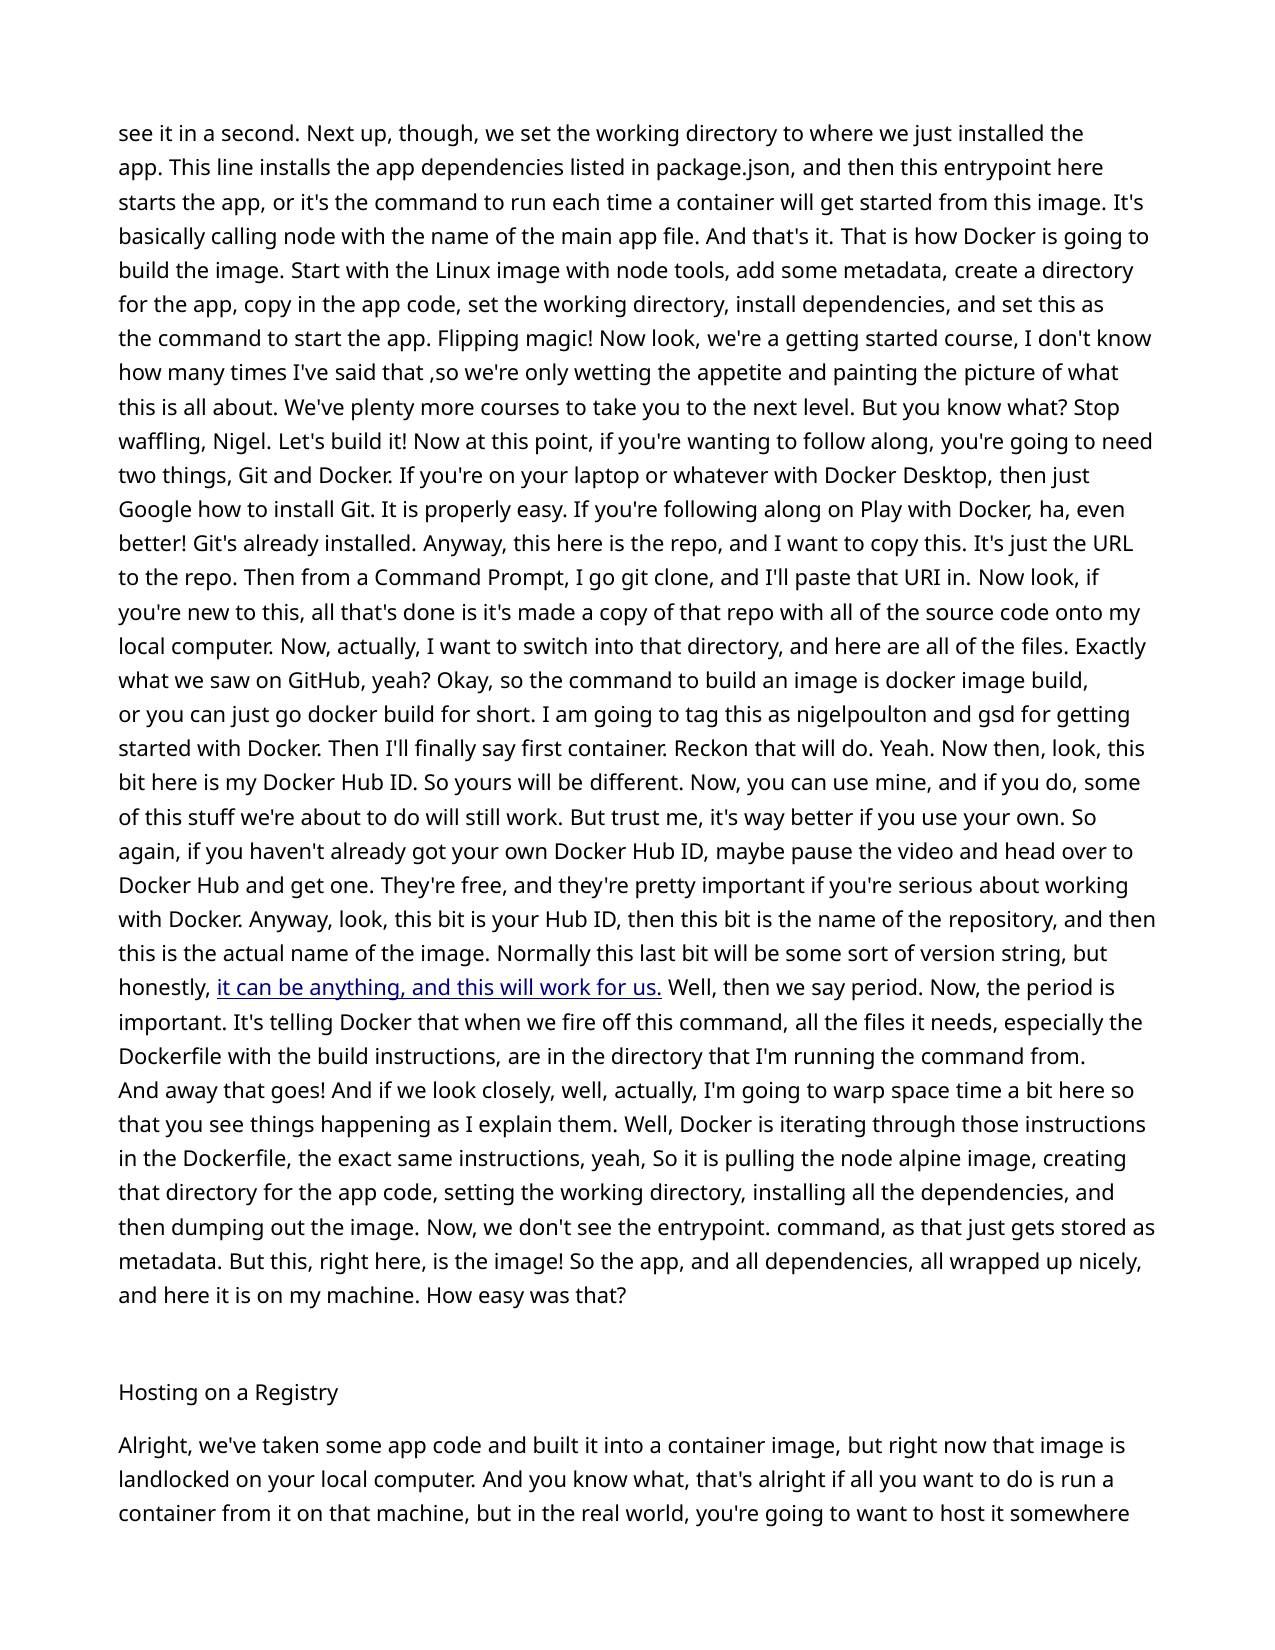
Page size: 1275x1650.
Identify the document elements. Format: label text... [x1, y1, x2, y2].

text Alright, we've taken some app code and built it into a container image, but right now that image is landlocked on your local computer. And you know what, that's alright if all you want to do is run a container from it on that machine, but in the real world, you're going to want to host it somewhere [118, 1430, 1157, 1528]
subtitle Hosting on a Registry [118, 1376, 1157, 1406]
text see it in a second. Next up, though, we set the working directory to where we just installed the app. This line installs the app dependencies listed in package.json, and then this entrypoint here starts the app, or it's the command to run each time a container will get started from this image. It's basically calling node with the name of the main app file. And that's it. That is how Docker is going to build the image. Start with the Linux image with node tools, add some metadata, create a directory for the app, copy in the app code, set the working directory, install dependencies, and set this as the command to start the app. Flipping magic! Now look, we're a getting started course, I don't know how many times I've said that ,so we're only wetting the appetite and painting the picture of what this is all about. We've plenty more courses to take you to the next level. But you know what? Stop waffling, Nigel. Let's build it! Now at this point, if you're wanting to follow along, you're going to need two things, Git and Docker. If you're on your laptop or whatever with Docker Desktop, then just Google how to install Git. It is properly easy. If you're following along on Play with Docker, ha, even better! Git's already installed. Anyway, this here is the repo, and I want to copy this. It's just the URL to the repo. Then from a Command Prompt, I go git clone, and I'll paste that URI in. Now look, if you're new to this, all that's done is it's made a copy of that repo with all of the source code onto my local computer. Now, actually, I want to switch into that directory, and here are all of the files. Exactly what we saw on GitHub, yeah? Okay, so the command to build an image is docker image build, or you can just go docker build for short. I am going to tag this as nigelpoulton and gsd for getting started with Docker. Then I'll finally say first container. Reckon that will do. Yeah. Now then, look, this bit here is my Docker Hub ID. So yours will be different. Now, you can use mine, and if you do, some of this stuff we're about to do will still work. But trust me, it's way better if you use your own. So again, if you haven't already got your own Docker Hub ID, maybe pause the video and head over to Docker Hub and get one. They're free, and they're pretty important if you're serious about working with Docker. Anyway, look, this bit is your Hub ID, then this bit is the name of the repository, and then this is the actual name of the image. Normally this last bit will be some sort of version string, but honestly, it can be anything, and this will work for us. Well, then we say period. Now, the period is important. It's telling Docker that when we fire off this command, all the files it needs, especially the Dockerfile with the build instructions, are in the directory that I'm running the command from. And away that goes! And if we look closely, well, actually, I'm going to warp space time a bit here so that you see things happening as I explain them. Well, Docker is iterating through those instructions in the Dockerfile, the exact same instructions, yeah, So it is pulling the node alpine image, creating that directory for the app code, setting the working directory, installing all the dependencies, and then dumping out the image. Now, we don't see the entrypoint. command, as that just gets stored as metadata. But this, right here, is the image! So the app, and all dependencies, all wrapped up nicely, and here it is on my machine. How easy was that? [118, 118, 1157, 1309]
